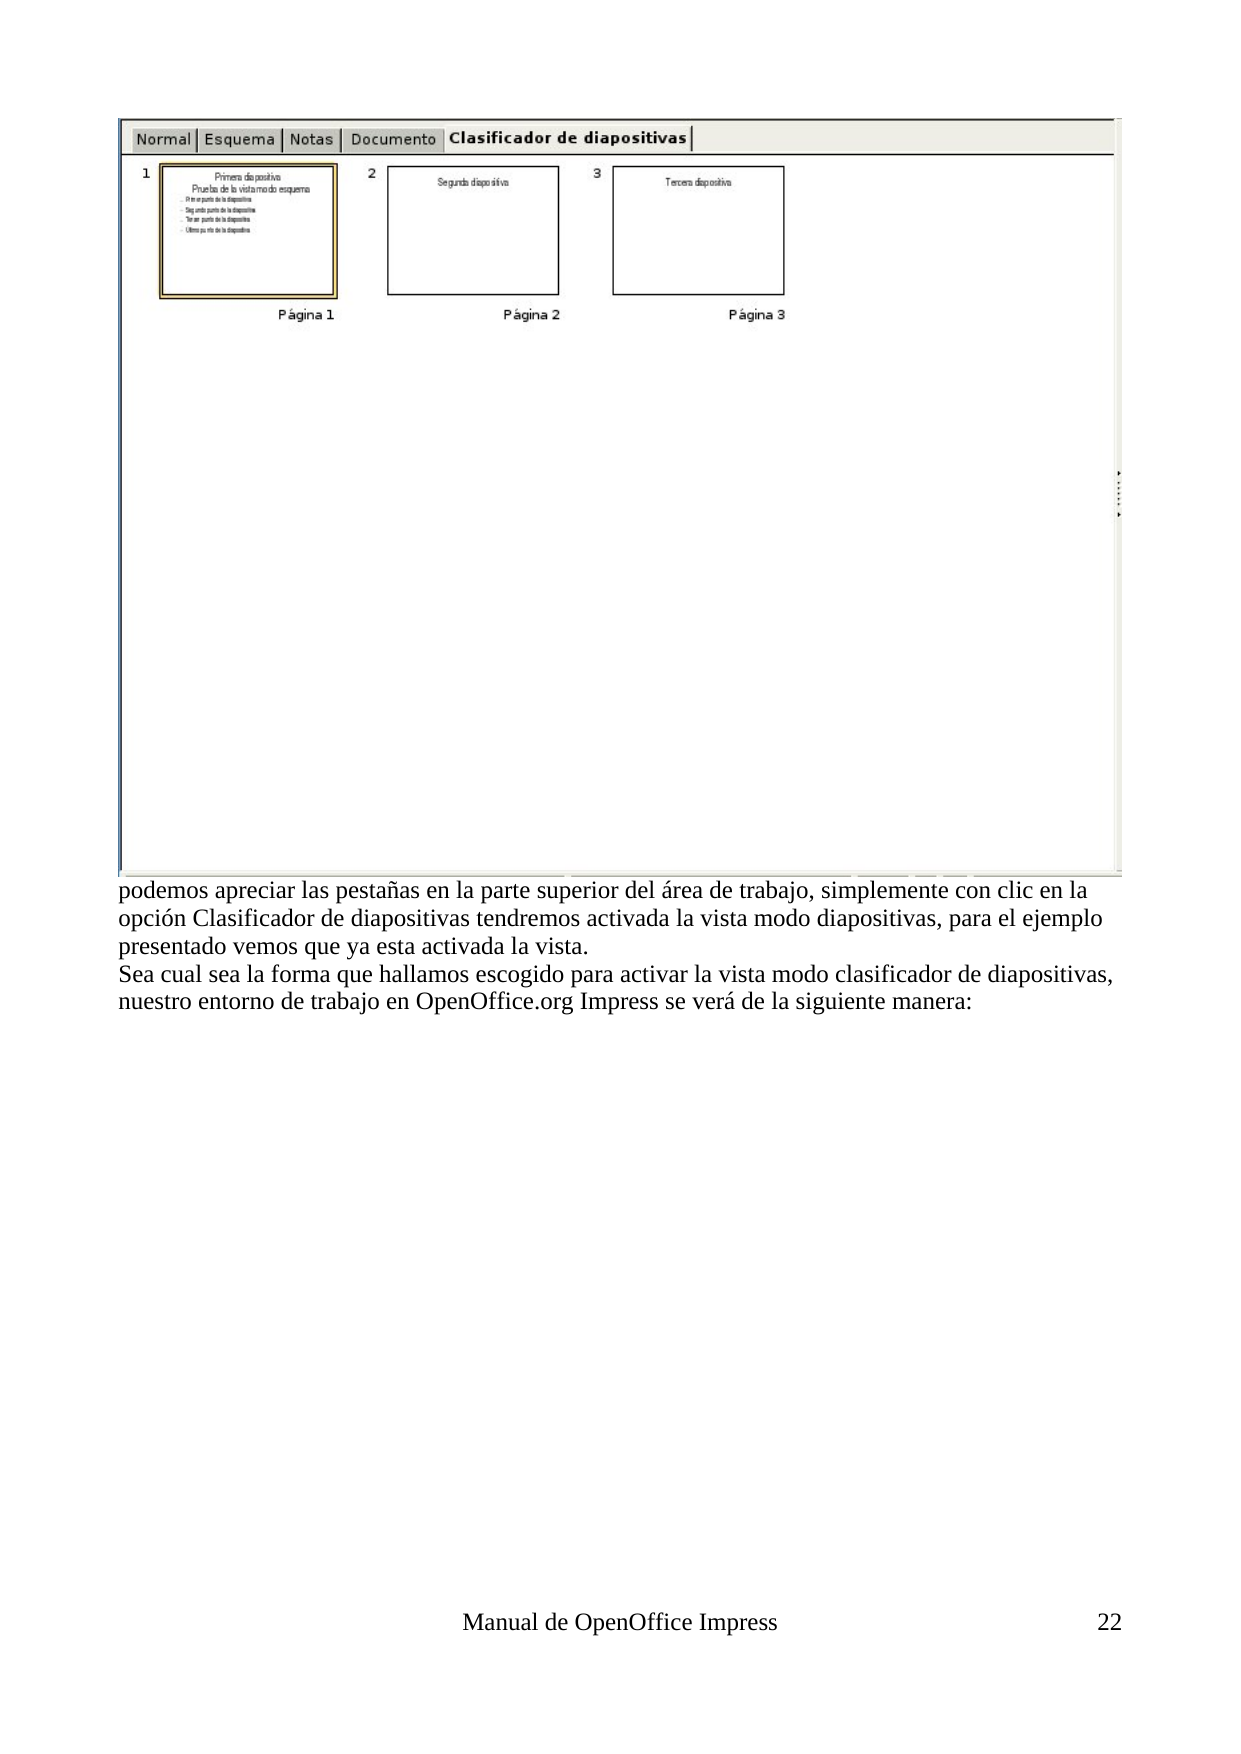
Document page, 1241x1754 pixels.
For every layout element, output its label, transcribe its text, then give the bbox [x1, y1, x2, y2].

text podemos apreciar las pestañas en la parte superior del área de trabajo, simplemente con clic en la opción Clasificador de diapositivas tendremos activada la vista modo diapositivas, para el ejemplo presentado vemos que ya esta activada la vista. [118, 877, 1122, 960]
picture [118, 118, 1122, 877]
text Sea cual sea la forma que hallamos escogido para activar la vista modo clasificador de diapositivas, nuestro entorno de trabajo en OpenOffice.org Impress se verá de la siguiente manera: [118, 960, 1122, 1015]
